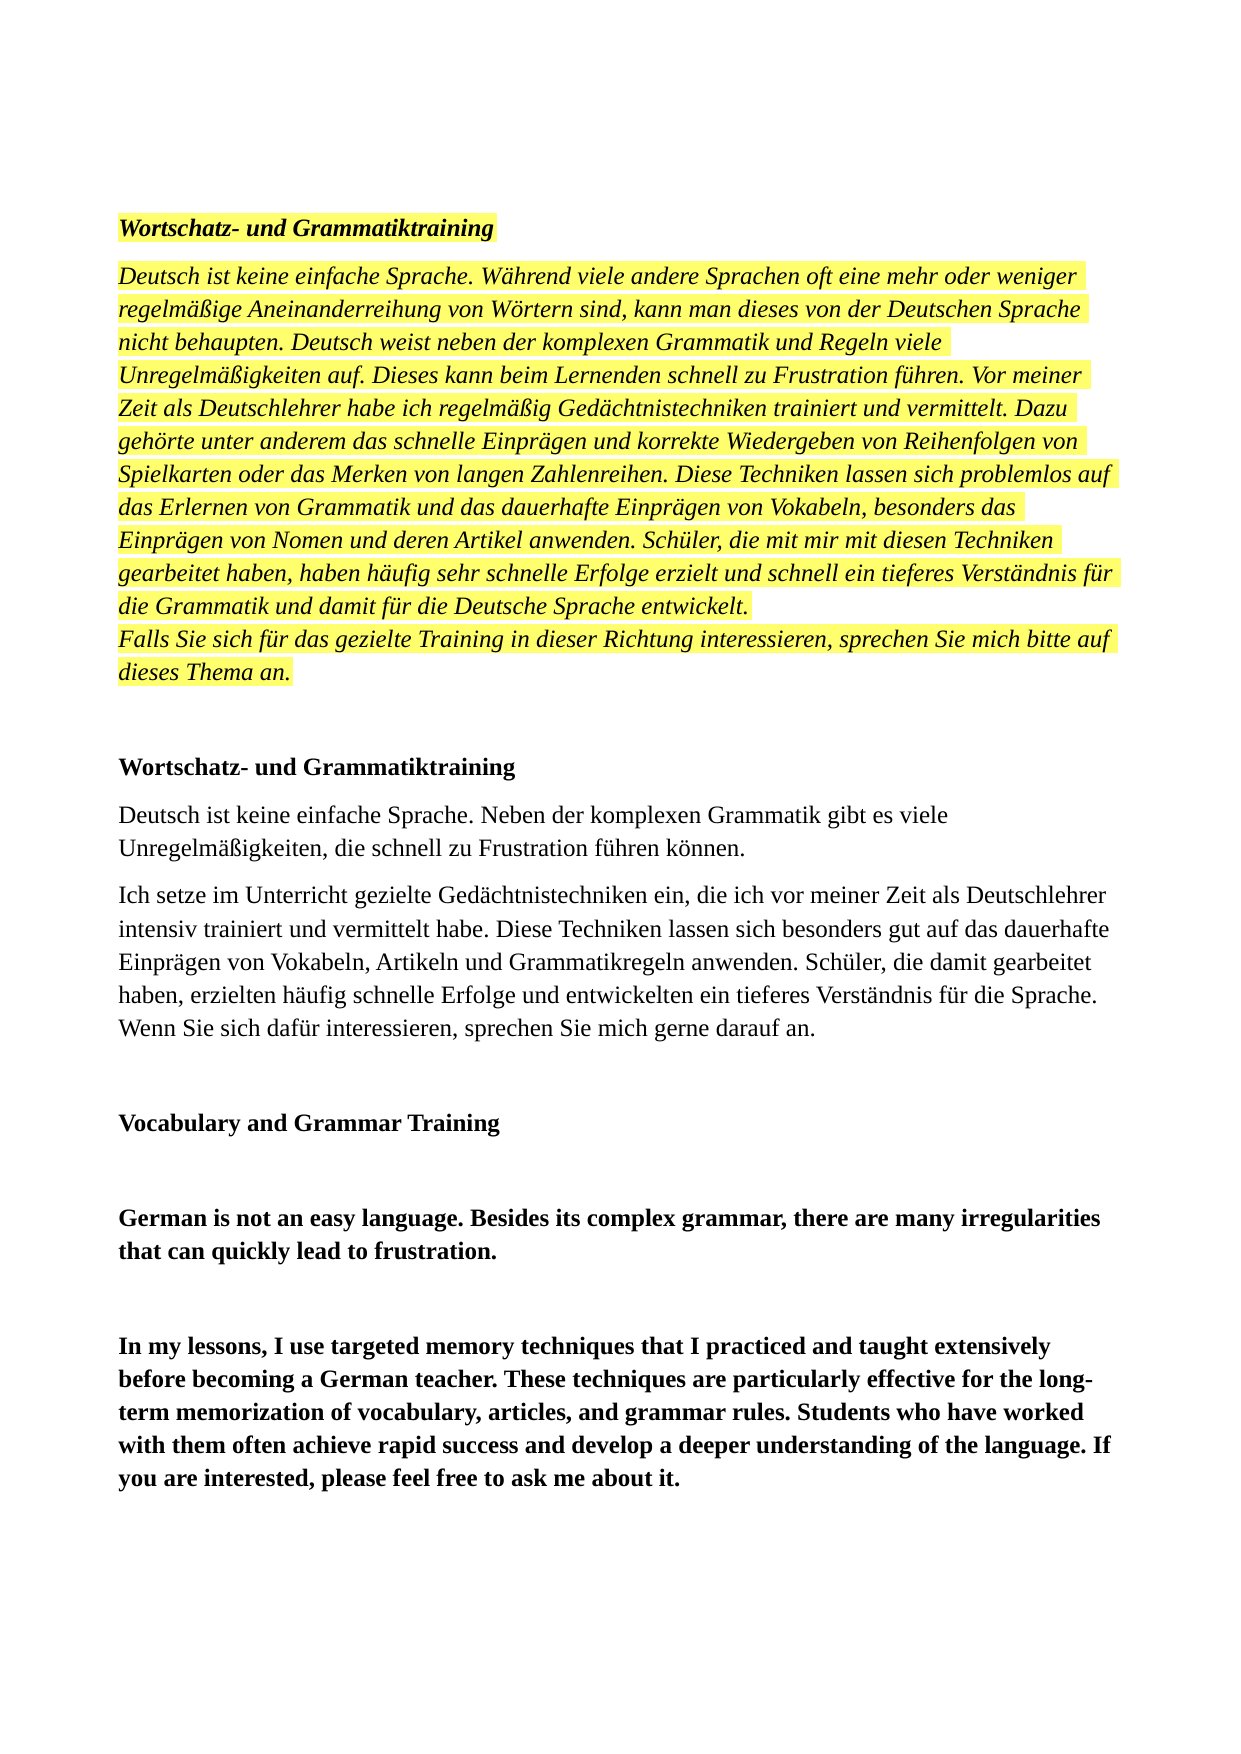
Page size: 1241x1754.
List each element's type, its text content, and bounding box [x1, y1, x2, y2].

text In my lessons, I use targeted memory techniques that I practiced and taught extensively before becoming a German teacher. These techniques are particularly effective for the long-term memorization of vocabulary, articles, and grammar rules. Students who have worked with them often achieve rapid success and develop a deeper understanding of the language. If you are interested, please feel free to ask me about it. [118, 1331, 1122, 1492]
text Ich setze im Unterricht gezielte Gedächtnistechniken ein, die ich vor meiner Zeit als Deutschlehrer intensiv trainiert und vermittelt habe. Diese Techniken lassen sich besonders gut auf das dauerhafte Einprägen von Vokabeln, Artikeln und Grammatikregeln anwenden. Schüler, die damit gearbeitet haben, erzielten häufig schnelle Erfolge und entwickelten ein tieferes Verständnis für die Sprache. Wenn Sie sich dafür interessieren, sprechen Sie mich gerne darauf an. [118, 881, 1122, 1041]
text Wortschatz- und Grammatiktraining [118, 213, 1122, 242]
text Deutsch ist keine einfache Sprache. Während viele andere Sprachen oft eine mehr oder weniger regelmäßige Aneinanderreihung von Wörtern sind, kann man dieses von der Deutschen Sprache nicht behaupten. Deutsch weist neben der komplexen Grammatik und Regeln viele Unregelmäßigkeiten auf. Dieses kann beim Lernenden schnell zu Frustration führen. Vor meiner Zeit als Deutschlehrer habe ich regelmäßig Gedächtnistechniken trainiert und vermittelt. Dazu gehörte unter anderem das schnelle Einprägen und korrekte Wiedergeben von Reihenfolgen von Spielkarten oder das Merken von langen Zahlenreihen. Diese Techniken lassen sich problemlos auf das Erlernen von Grammatik und das dauerhafte Einprägen von Vokabeln, besonders das Einprägen von Nomen und deren Artikel anwenden. Schüler, die mit mir mit diesen Techniken gearbeitet haben, haben häufig sehr schnelle Erfolge erzielt und schnell ein tieferes Verständnis für die Grammatik und damit für die Deutsche Sprache entwickelt. Falls Sie sich für das gezielte Training in dieser Richtung interessieren, sprechen Sie mich bitte auf dieses Thema an. [118, 261, 1122, 686]
text Wortschatz- und Grammatiktraining [118, 752, 1122, 781]
text Vocabulary and Grammar Training [118, 1108, 1122, 1137]
text German is not an easy language. Besides its complex grammar, there are many irregularities that can quickly lead to frustration. [118, 1203, 1122, 1265]
text Deutsch ist keine einfache Sprache. Neben der komplexen Grammatik gibt es viele Unregelmäßigkeiten, die schnell zu Frustration führen können. [118, 800, 1122, 862]
